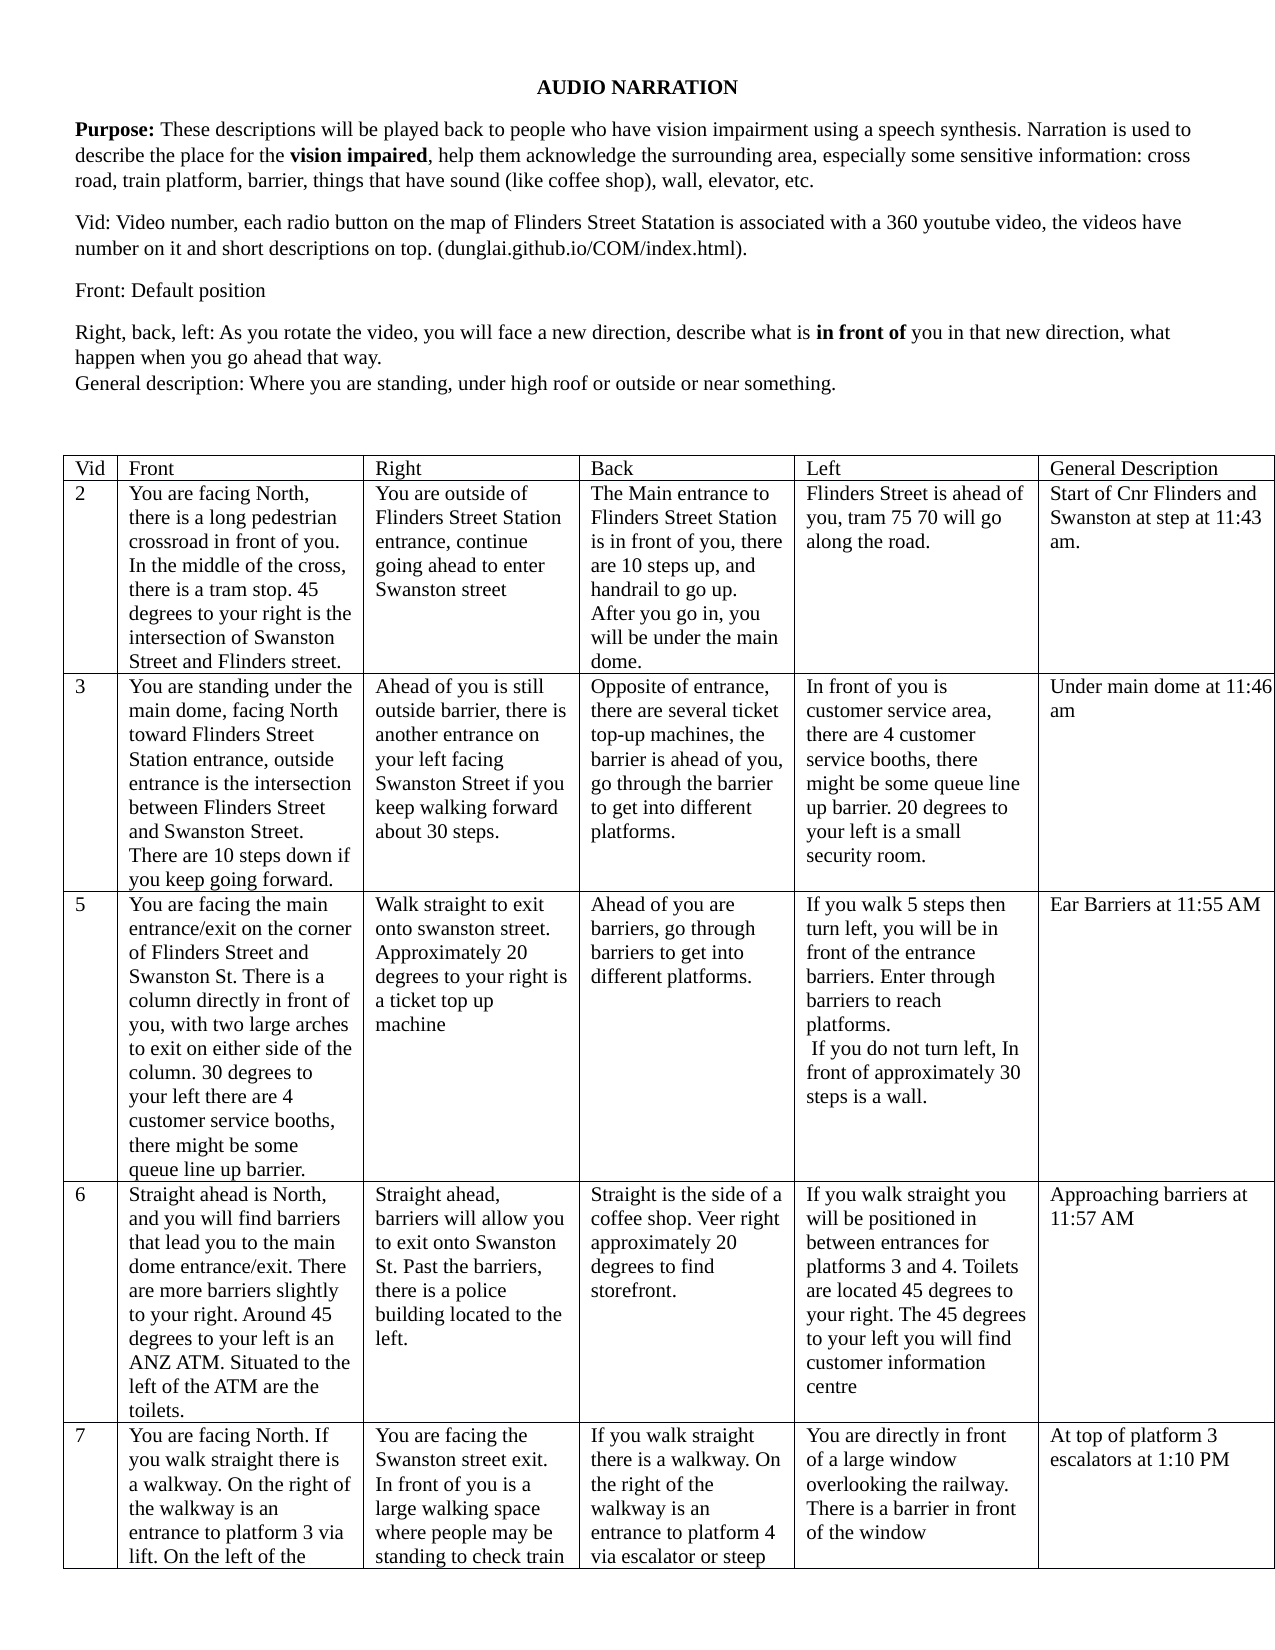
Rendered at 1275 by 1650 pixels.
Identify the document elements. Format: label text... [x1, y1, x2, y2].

table_cell You are facing the Swanston street exit. In front of you is a large walking space where people may be standing to check train [364, 1423, 579, 1568]
table_cell If you walk straight you will be positioned in between entrances for platforms 3 and 4. Toilets are located 45 degrees to your right. The 45 degrees to your left you will find customer information centre [795, 1182, 1038, 1422]
table_cell You are standing under the main dome, facing North toward Flinders Street Station entrance, outside entrance is the intersection between Flinders Street and Swanston Street. There are 10 steps down if you keep going forward. [118, 674, 363, 891]
table_header General Description [1039, 456, 1274, 480]
table_cell At top of platform 3 escalators at 1:10 PM [1039, 1423, 1274, 1568]
table_header Vid [64, 456, 117, 480]
table_cell Straight is the side of a coffee shop. Veer right approximately 20 degrees to find storefront. [580, 1182, 794, 1422]
table_cell 2 [64, 481, 117, 673]
table_header Back [580, 456, 794, 480]
table_cell You are facing North, there is a long pedestrian crossroad in front of you. In the middle of the cross, there is a tram stop. 45 degrees to your right is the intersection of Swanston Street and Flinders street. [118, 481, 363, 673]
table_cell Ahead of you is still outside barrier, there is another entrance on your left facing Swanston Street if you keep walking forward about 30 steps. [364, 674, 579, 891]
table_header Left [795, 456, 1038, 480]
table_cell If you walk 5 steps then turn left, you will be in front of the entrance barriers. Enter through barriers to reach platforms. If you do not turn left, In front of approximately 30 steps is a wall. [795, 892, 1038, 1181]
table_cell If you walk straight there is a walkway. On the right of the walkway is an entrance to platform 4 via escalator or steep [580, 1423, 794, 1568]
table_cell Under main dome at 11:46 am [1039, 674, 1274, 891]
table_cell Walk straight to exit onto swanston street. Approximately 20 degrees to your right is a ticket top up machine [364, 892, 579, 1181]
table_cell The Main entrance to Flinders Street Station is in front of you, there are 10 steps up, and handrail to go up. After you go in, you will be under the main dome. [580, 481, 794, 673]
table_cell You are directly in front of a large window overlooking the railway. There is a barrier in front of the window [795, 1423, 1038, 1568]
table_cell You are facing North. If you walk straight there is a walkway. On the right of the walkway is an entrance to platform 3 via lift. On the left of the [118, 1423, 363, 1568]
text AUDIO NARRATION [75, 75, 1200, 99]
table_cell Flinders Street is ahead of you, tram 75 70 will go along the road. [795, 481, 1038, 673]
text Purpose: These descriptions will be played back to people who have vision impairment using a speech synthesis. Narration is used to describe the place for the vision impaired, help them acknowledge the surrounding area, especially some sensitive information: cross road, train platform, barrier, things that have sound (like coffee shop), wall, elevator, etc. [75, 117, 1200, 192]
table_cell 5 [64, 892, 117, 1181]
table_cell You are facing the main entrance/exit on the corner of Flinders Street and Swanston St. There is a column directly in front of you, with two large arches to exit on either side of the column. 30 degrees to your left there are 4 customer service booths, there might be some queue line up barrier. [118, 892, 363, 1181]
table_cell Start of Cnr Flinders and Swanston at step at 11:43 am. [1039, 481, 1274, 673]
table_header Right [364, 456, 579, 480]
text Right, back, left: As you rotate the video, you will face a new direction, describe what is in front of you in that new direction, what happen when you go ahead that way. General description: Where you are standing, under high roof or outside or near something. [75, 319, 1200, 394]
table_cell Ear Barriers at 11:55 AM [1039, 892, 1274, 1181]
table_cell 6 [64, 1182, 117, 1422]
text Front: Default position [75, 277, 1200, 302]
table_cell Approaching barriers at 11:57 AM [1039, 1182, 1274, 1422]
table_cell Ahead of you are barriers, go through barriers to get into different platforms. [580, 892, 794, 1181]
table_cell Straight ahead, barriers will allow you to exit onto Swanston St. Past the barriers, there is a police building located to the left. [364, 1182, 579, 1422]
table_cell Straight ahead is North, and you will find barriers that lead you to the main dome entrance/exit. There are more barriers slightly to your right. Around 45 degrees to your left is an ANZ ATM. Situated to the left of the ATM are the toilets. [118, 1182, 363, 1422]
table_cell 3 [64, 674, 117, 891]
table_cell In front of you is customer service area, there are 4 customer service booths, there might be some queue line up barrier. 20 degrees to your left is a small security room. [795, 674, 1038, 891]
table_cell Opposite of entrance, there are several ticket top-up machines, the barrier is ahead of you, go through the barrier to get into different platforms. [580, 674, 794, 891]
table_header Front [118, 456, 363, 480]
text Vid: Video number, each radio button on the map of Flinders Street Statation is associated with a 360 youtube video, the videos have number on it and short descriptions on top. (dunglai.github.io/COM/index.html). [75, 210, 1200, 259]
table_cell You are outside of Flinders Street Station entrance, continue going ahead to enter Swanston street [364, 481, 579, 673]
table_cell 7 [64, 1423, 117, 1568]
